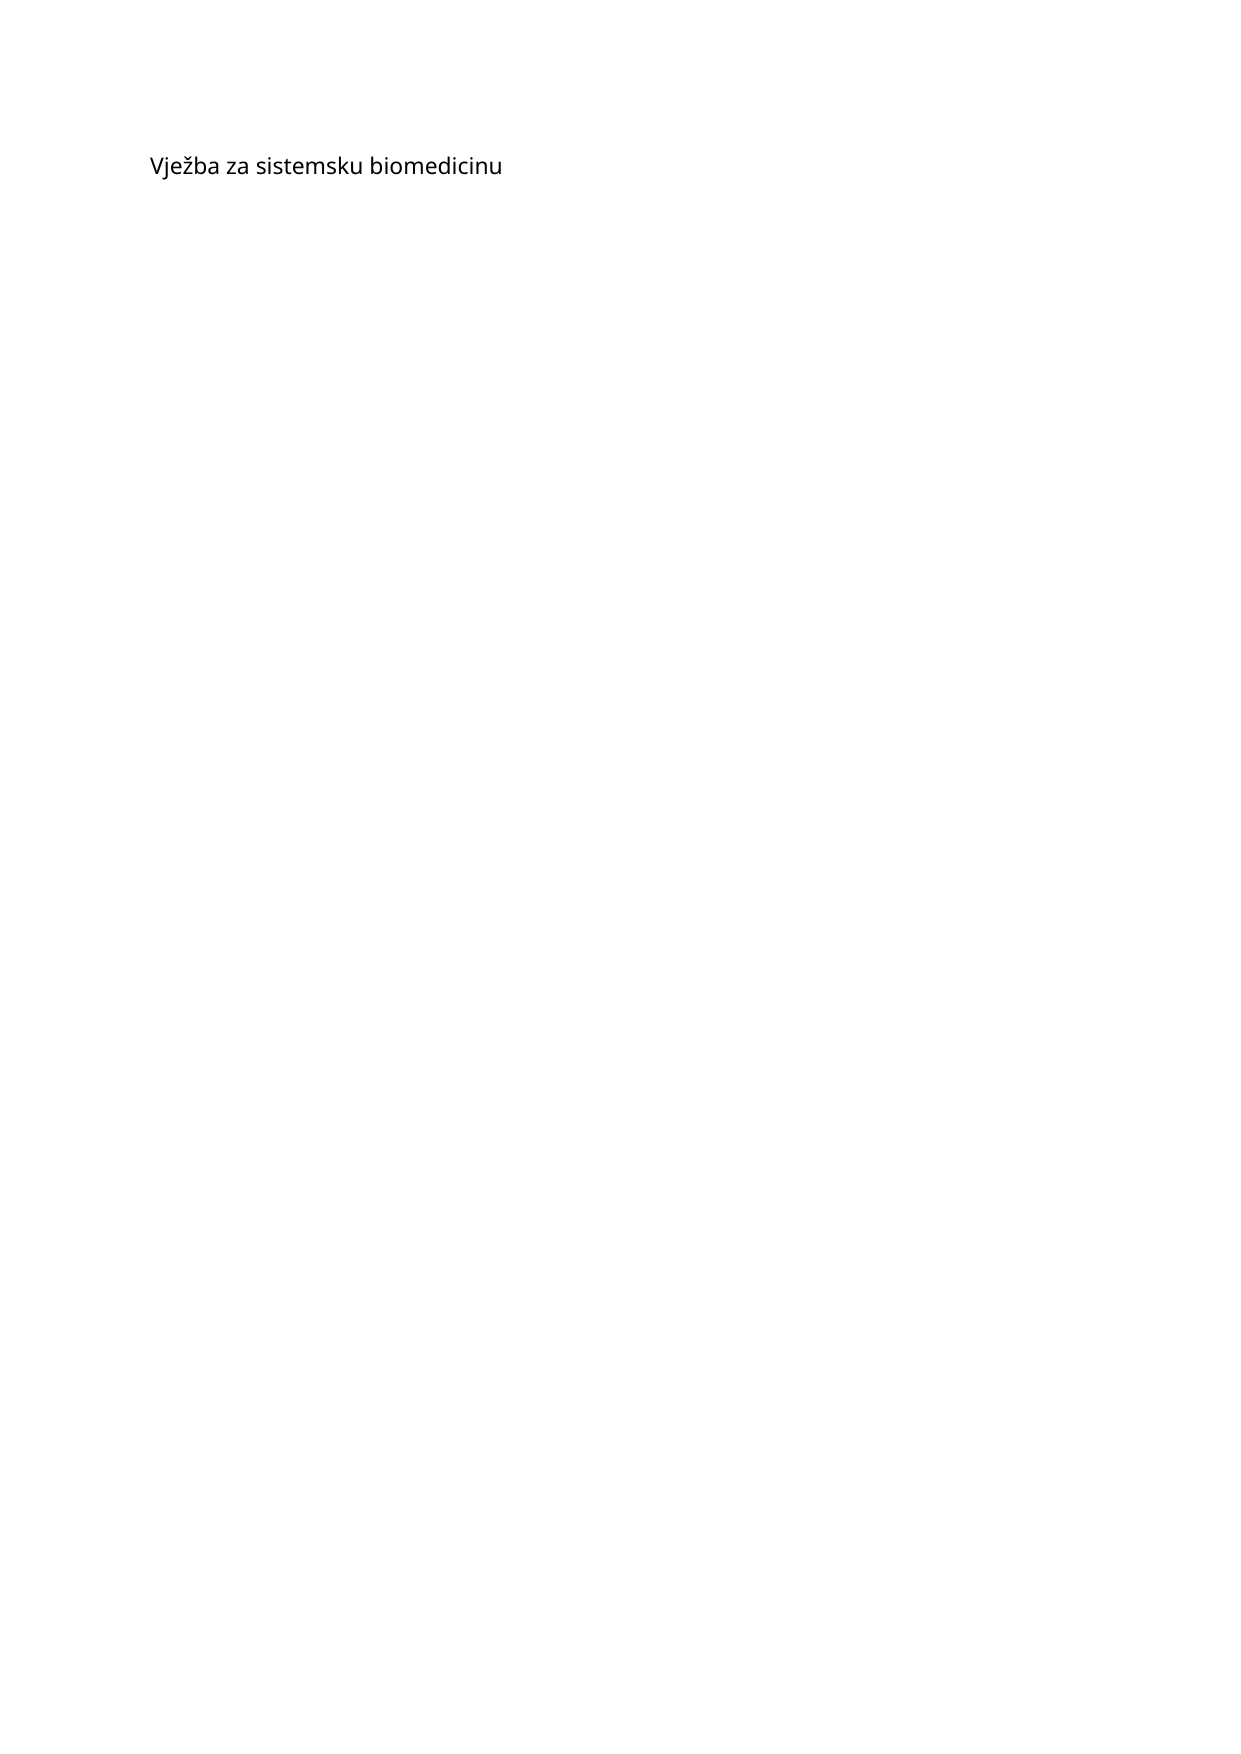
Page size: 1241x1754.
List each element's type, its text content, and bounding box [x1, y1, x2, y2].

text Vježba za sistemsku biomedicinu [150, 150, 1090, 181]
